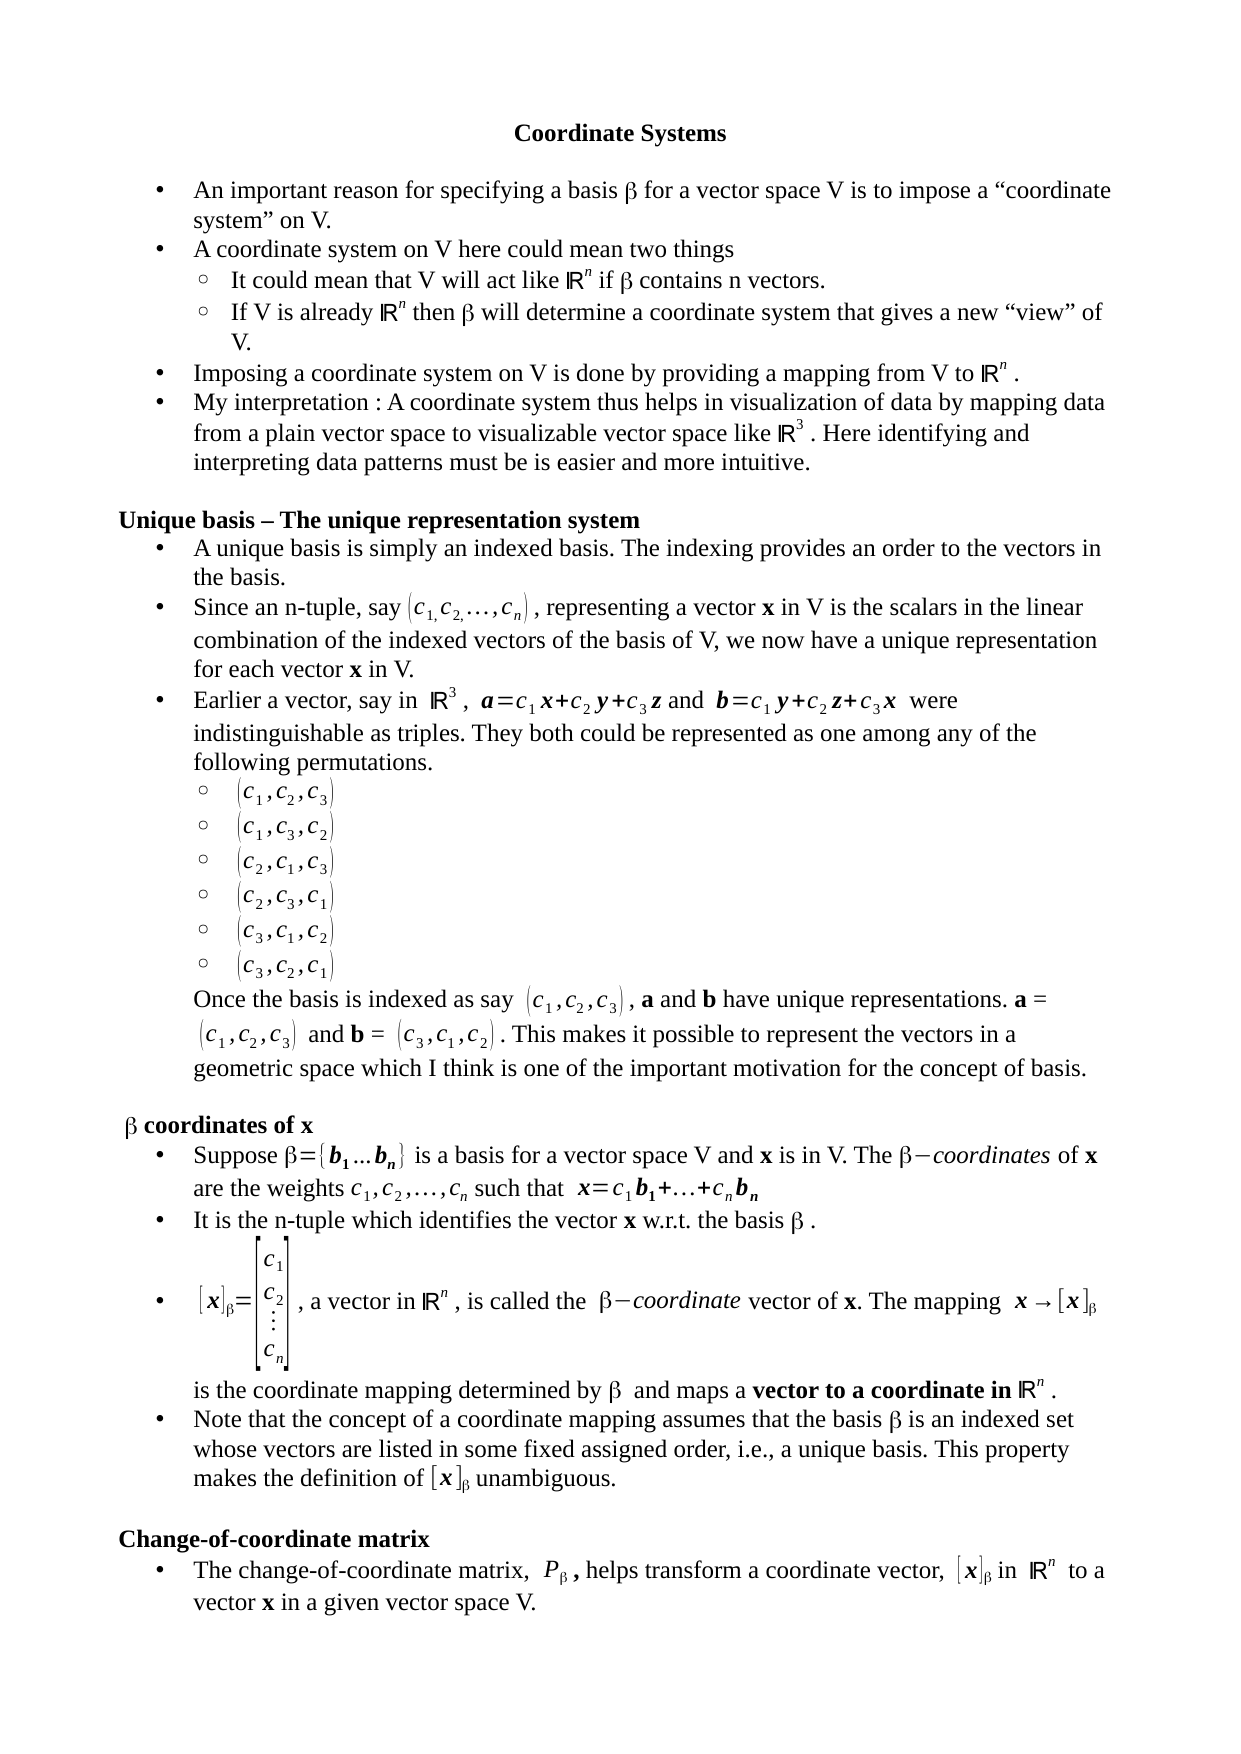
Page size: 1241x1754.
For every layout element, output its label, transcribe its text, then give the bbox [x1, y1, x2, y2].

list A unique basis is simply an indexed basis. The indexing provides an order to the vectors in the basis. [156, 533, 1122, 591]
list Once the basis is indexed as say , a and b have unique representations. a = and b = . This makes it possible to represent the vectors in a geometric space which I think is one of the important motivation for the concept of basis. [156, 984, 1122, 1082]
list Supposeis a basis for a vector space V and x is in V. Theof x are the weightssuch that [156, 1140, 1122, 1205]
list Since an n-tuple, say, representing a vector x in V is the scalars in the linear combination of the indexed vectors of the basis of V, we now have a unique representation for each vector x in V. [156, 591, 1122, 683]
text coordinates of x [118, 1111, 1122, 1140]
list If V is alreadythenwill determine a coordinate system that gives a new “view” of V. [193, 295, 1122, 356]
text Change-of-coordinate matrix [118, 1524, 1122, 1552]
list Earlier a vector, say in , and were indistinguishable as triples. They both could be represented as one among any of the following permutations. [156, 683, 1122, 776]
list , a vector in, is called the vector of x. The mapping is the coordinate mapping determined by and maps a vector to a coordinate in. [156, 1235, 1122, 1404]
list Imposing a coordinate system on V is done by providing a mapping from V to. [156, 356, 1122, 387]
list Note that the concept of a coordinate mapping assumes that the basisis an indexed set whose vectors are listed in some fixed assigned order, i.e., a unique basis. This property makes the definition ofunambiguous. [156, 1404, 1122, 1495]
list An important reason for specifying a basisfor a vector space V is to impose a “coordinate system” on V. [156, 176, 1122, 234]
list My interpretation : A coordinate system thus helps in visualization of data by mapping data from a plain vector space to visualizable vector space like. Here identifying and interpreting data patterns must be is easier and more intuitive. [156, 387, 1122, 476]
text Unique basis – The unique representation system [118, 505, 1122, 533]
list The change-of-coordinate matrix, , helps transform a coordinate vector, in to a vector x in a given vector space V. [156, 1552, 1122, 1616]
text Coordinate Systems [118, 118, 1122, 147]
list A coordinate system on V here could mean two things [156, 234, 1122, 263]
list It could mean that V will act likeifcontains n vectors. [193, 263, 1122, 295]
list It is the n-tuple which identifies the vector x w.r.t. the basis. [156, 1205, 1122, 1235]
